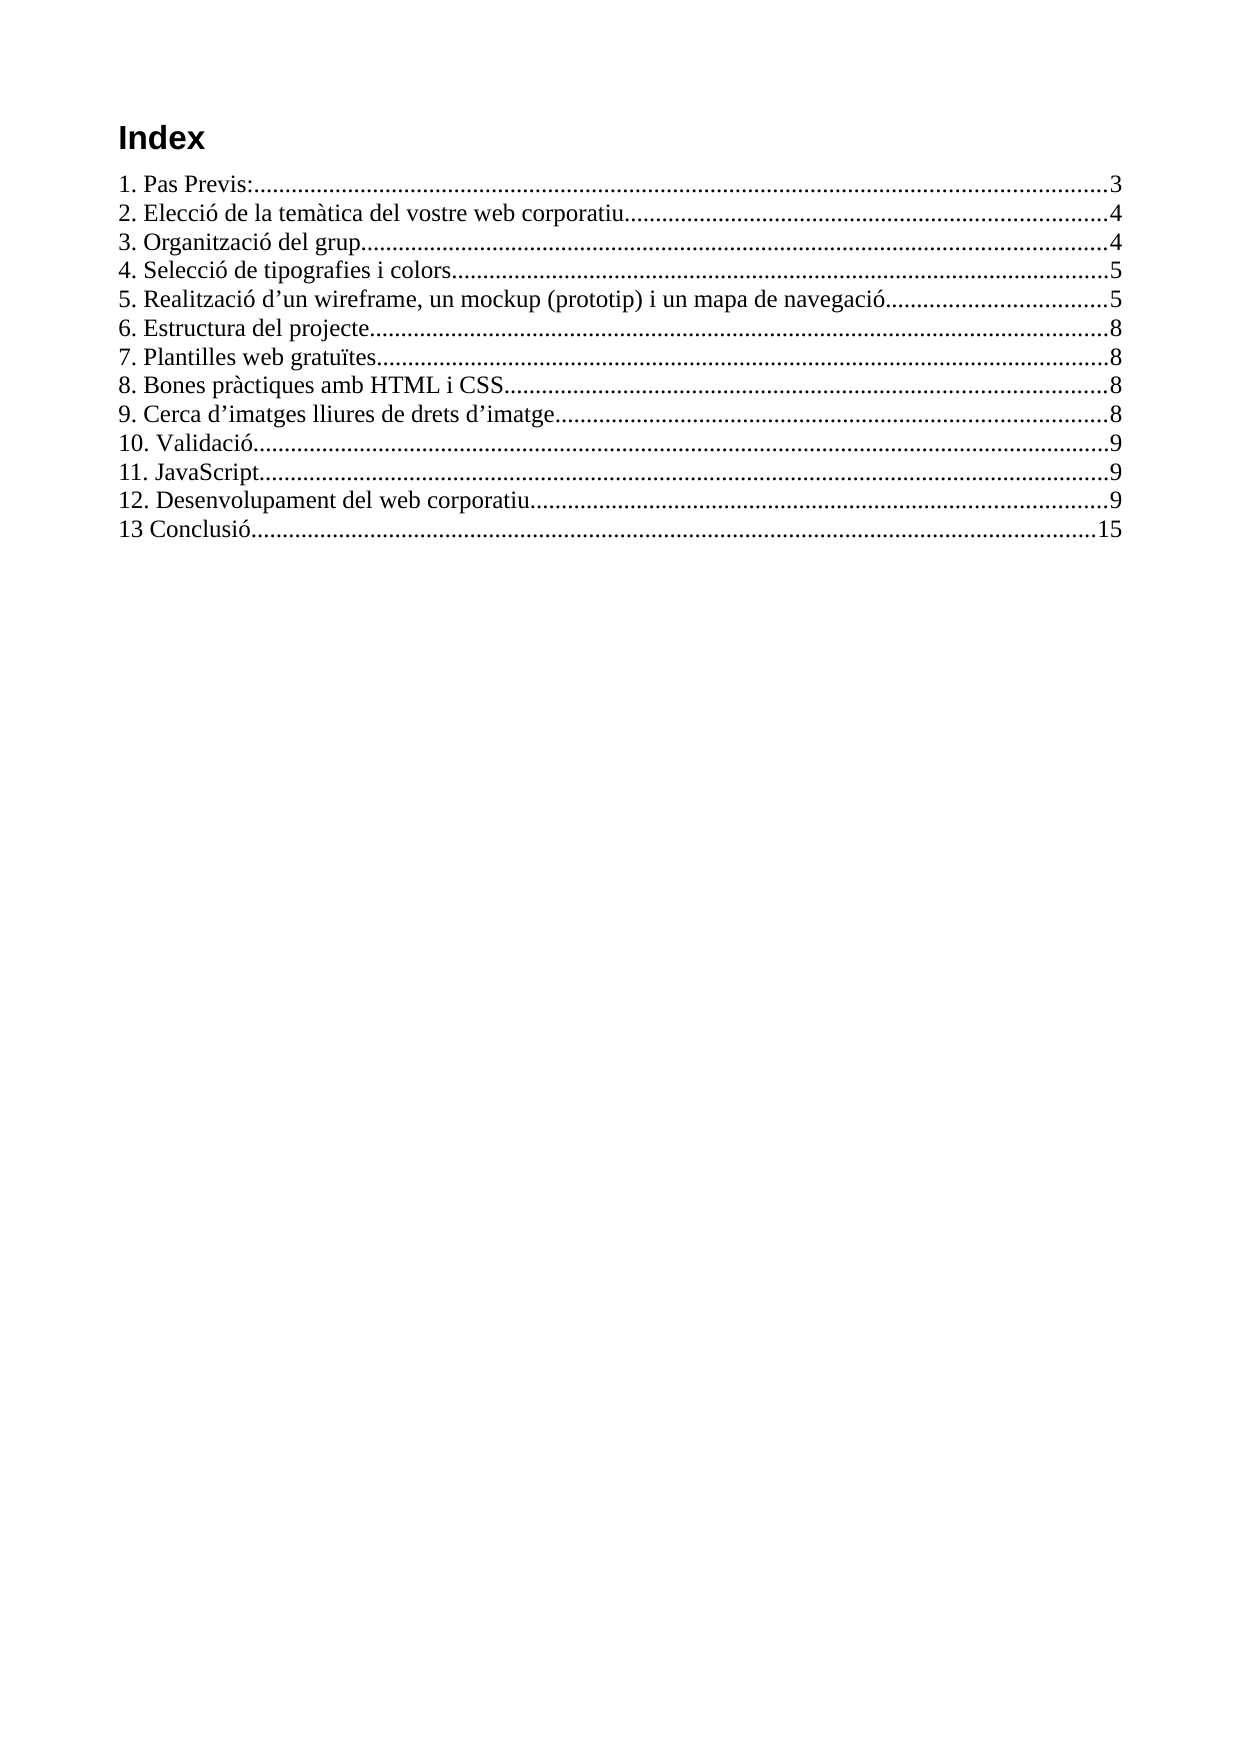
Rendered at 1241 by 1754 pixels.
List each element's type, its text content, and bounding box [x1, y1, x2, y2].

text 3. Organització del grup 4 [118, 227, 1122, 255]
text 7. Plantilles web gratuïtes 8 [118, 342, 1122, 370]
text 2. Elecció de la temàtica del vostre web corporatiu 4 [118, 198, 1122, 227]
text 5. Realització d’un wireframe, un mockup (prototip) i un mapa de navegació. 5 [118, 284, 1122, 313]
text 10. Validació 9 [118, 428, 1122, 457]
text 11. JavaScript 9 [118, 457, 1122, 485]
subtitle Index [118, 118, 1122, 157]
text 4. Selecció de tipografies i colors 5 [118, 255, 1122, 284]
text 8. Bones pràctiques amb HTML i CSS 8 [118, 370, 1122, 399]
text 13 Conclusió 15 [118, 514, 1122, 543]
text 6. Estructura del projecte 8 [118, 313, 1122, 342]
text 1. Pas Previs: 3 [118, 169, 1122, 198]
text 12. Desenvolupament del web corporatiu 9 [118, 485, 1122, 514]
text 9. Cerca d’imatges lliures de drets d’imatge 8 [118, 399, 1122, 428]
